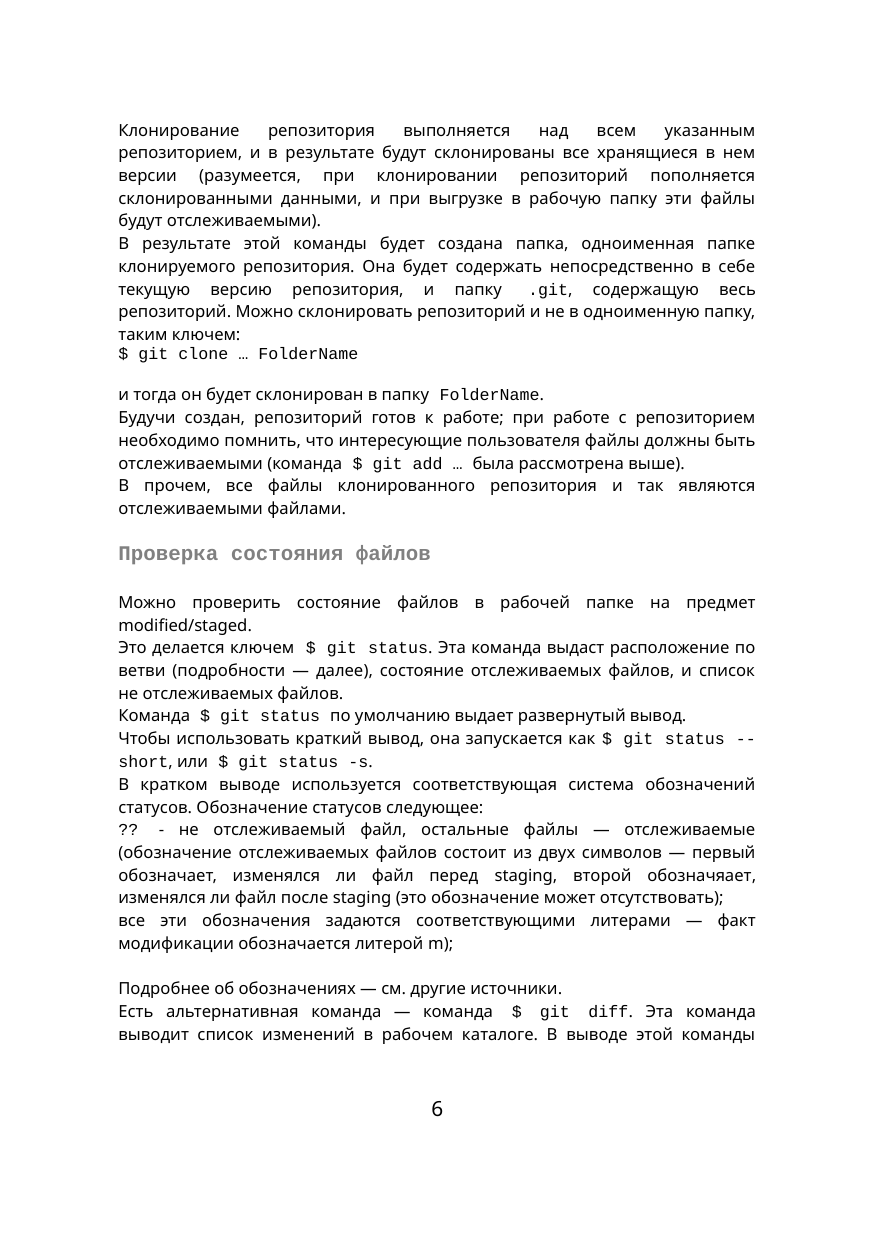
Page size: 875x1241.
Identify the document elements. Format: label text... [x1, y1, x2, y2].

text Будучи создан, репозиторий готов к работе; при работе с репозиторием необходимо помнить, что интересующие пользователя файлы должны быть отслеживаемыми (команда $ git add … была рассмотрена выше). [118, 406, 756, 474]
text Есть альтернативная команда — команда $ git diff. Эта команда выводит список изменений в рабочем каталоге. В выводе этой команды [118, 1000, 756, 1045]
text Чтобы использовать краткий вывод, она запускается как $ git status --short, или $ git status -s. [118, 727, 756, 772]
text все эти обозначения задаются соответствующими литерами — факт модификации обозначается литерой m); [118, 909, 756, 954]
text Команда $ git status по умолчанию выдает развернутый вывод. [118, 704, 756, 727]
text Подробнее об обозначениях — см. другие источники. [118, 977, 756, 1000]
text В прочем, все файлы клонированного репозитория и так являются отслеживаемыми файлами. [118, 474, 756, 519]
text Клонирование репозитория выполняется над всем указанным репозиторием, и в результате будут склонированы все хранящиеся в нем версии (разумеется, при клонировании репозиторий пополняется склонированными данными, и при выгрузке в рабочую папку эти файлы будут отслеживаемыми). [118, 118, 756, 232]
text $ git clone … FolderName [118, 345, 756, 364]
text Проверка состояния файлов [118, 543, 756, 567]
text Можно проверить состояние файлов в рабочей папке на предмет modified/staged. [118, 590, 756, 636]
text ?? - не отслеживаемый файл, остальные файлы — отслеживаемые (обозначение отслеживаемых файлов состоит из двух символов — первый обозначает, изменялся ли файл перед staging, второй обозначяает, изменялся ли файл после staging (это обозначение может отсутствовать); [118, 818, 756, 909]
text В кратком выводе используется соответствующая система обозначений статусов. Обозначение статусов следующее: [118, 772, 756, 818]
text Это делается ключем $ git status. Эта команда выдаст расположение по ветви (подробности — далее), состояние отслеживаемых файлов, и список не отслеживаемых файлов. [118, 636, 756, 704]
text и тогда он будет склонирован в папку FolderName. [118, 383, 756, 406]
text В результате этой команды будет создана папка, одноименная папке клонируемого репозитория. Она будет содержать непосредственно в себе текущую версию репозитория, и папку .git, содержащую весь репозиторий. Можно склонировать репозиторий и не в одноименную папку, таким ключем: [118, 232, 756, 345]
